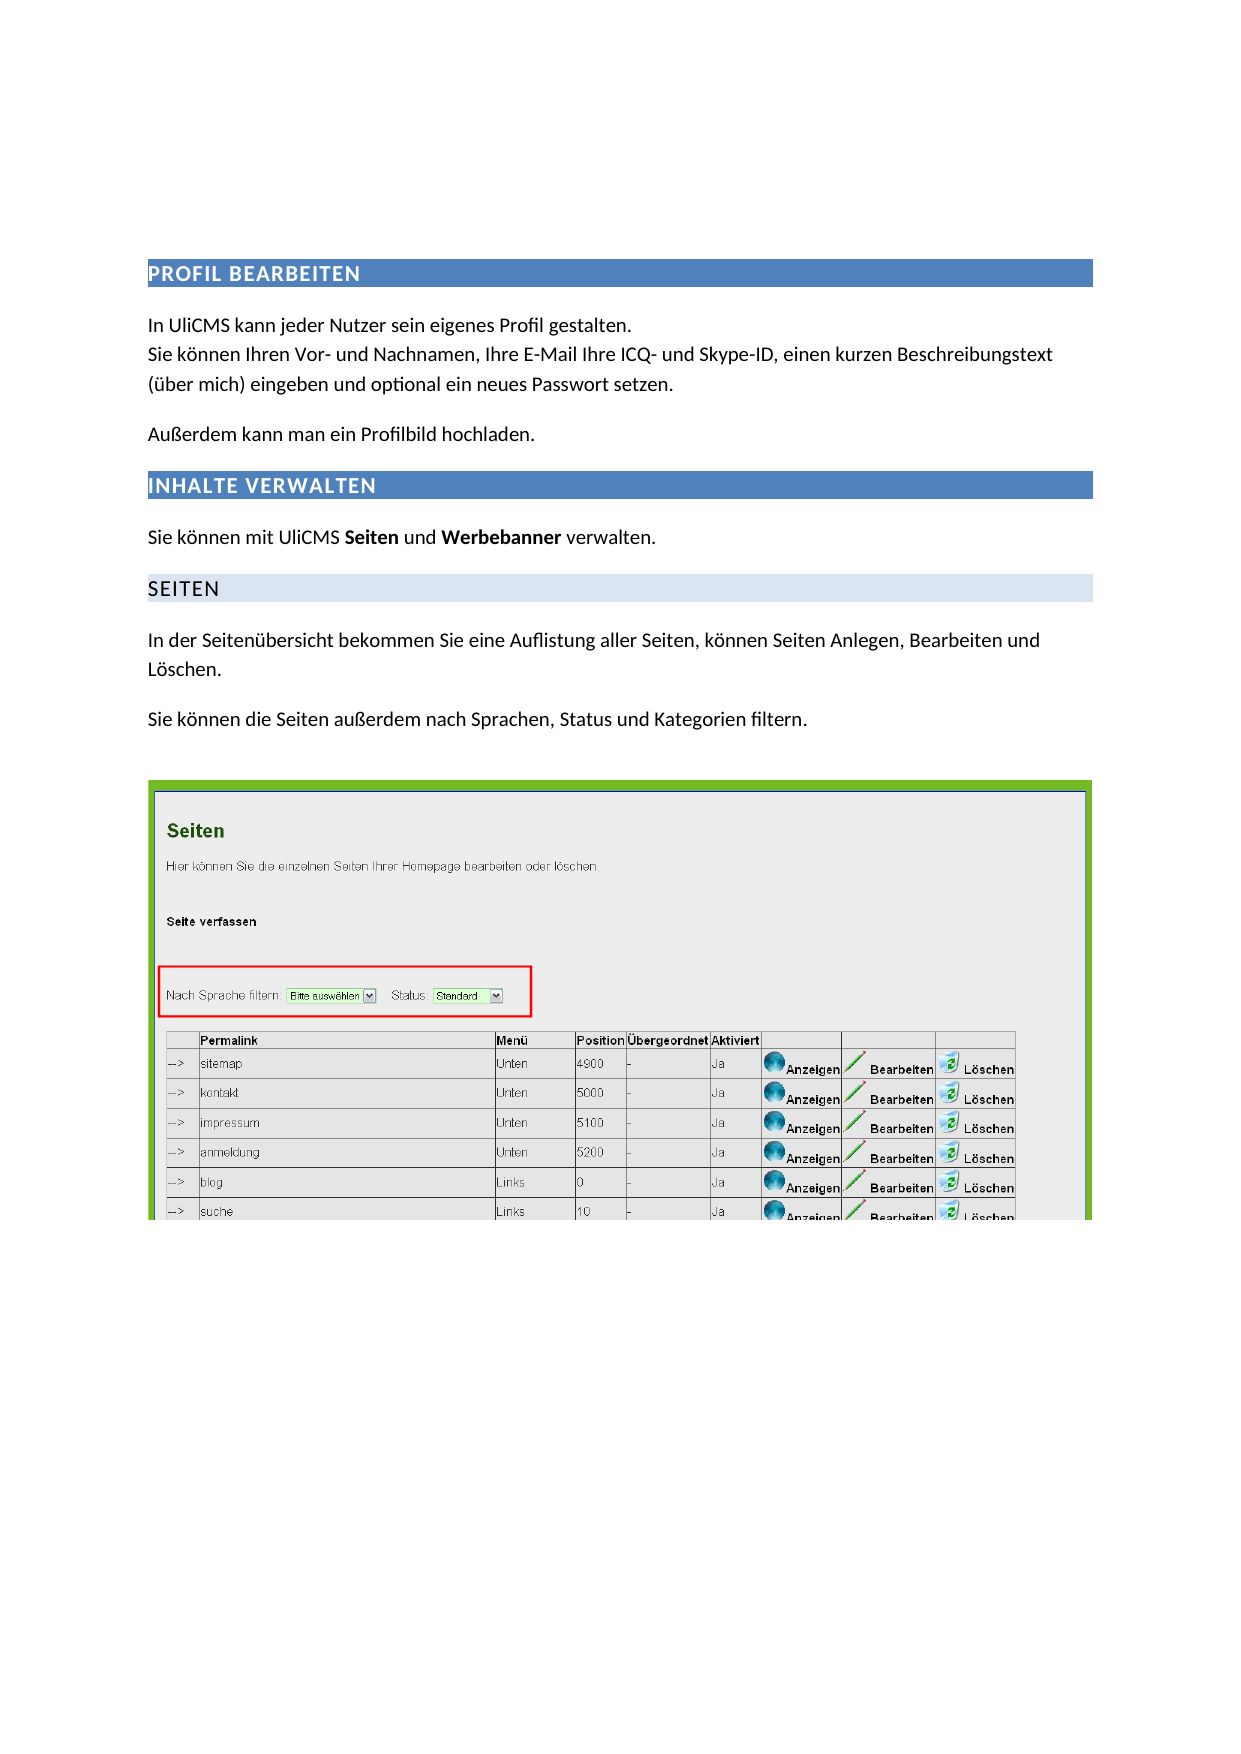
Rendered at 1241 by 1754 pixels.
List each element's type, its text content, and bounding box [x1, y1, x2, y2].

subtitle Seiten [148, 574, 1093, 602]
picture [148, 780, 1092, 1220]
subtitle Inhalte Verwalten [148, 471, 1093, 499]
text Sie können die Seiten außerdem nach Sprachen, Status und Kategorien filtern. [148, 706, 1093, 731]
text In der Seitenübersicht bekommen Sie eine Auflistung aller Seiten, können Seiten Anlegen, Bearbeiten und Löschen. [148, 627, 1093, 681]
text In UliCMS kann jeder Nutzer sein eigenes Profil gestalten. Sie können Ihren Vor- und Nachnamen, Ihre E-Mail Ihre ICQ- und Skype-ID, einen kurzen Beschreibungstext (über mich) eingeben und optional ein neues Passwort setzen. [148, 312, 1093, 396]
text Sie können mit UliCMS Seiten und Werbebanner verwalten. [148, 524, 1093, 549]
subtitle Profil Bearbeiten [148, 259, 1093, 287]
text Außerdem kann man ein Profilbild hochladen. [148, 421, 1093, 446]
